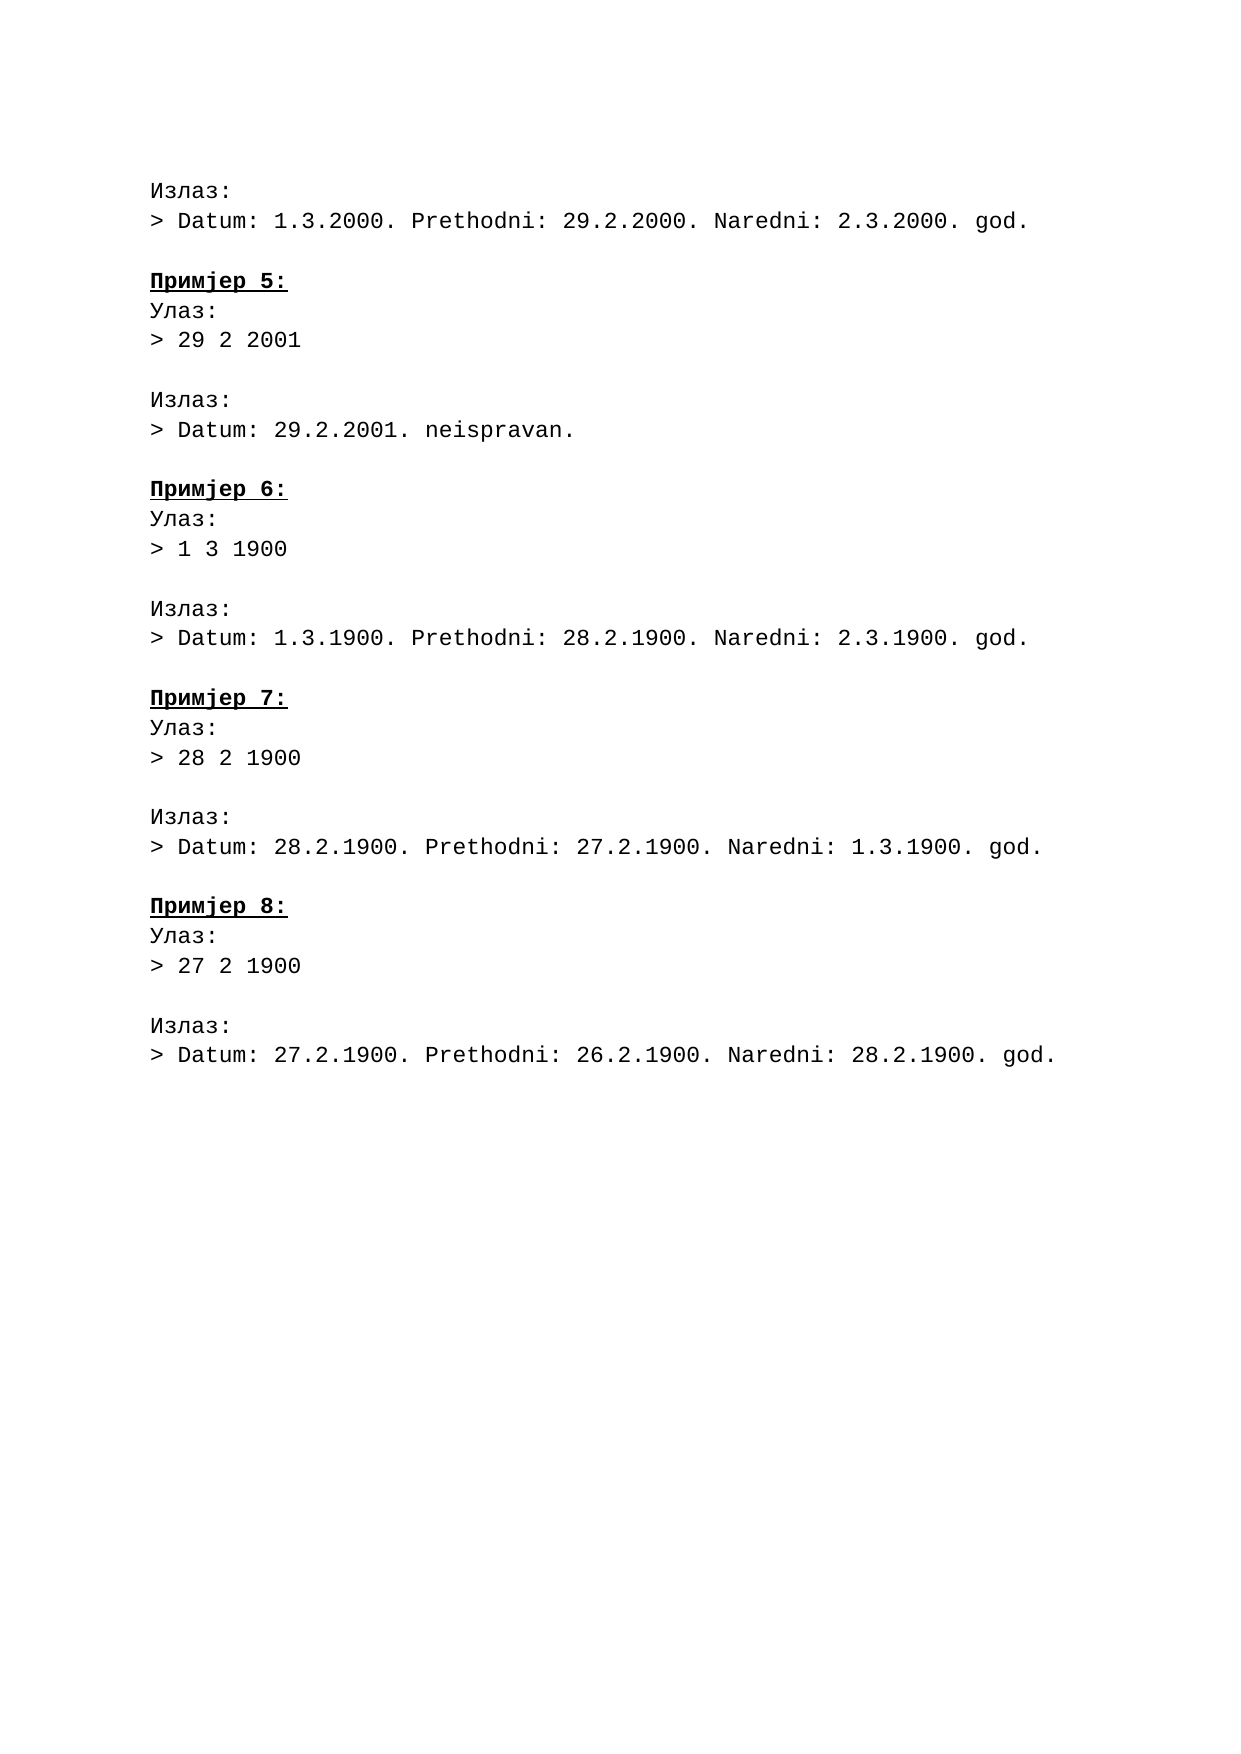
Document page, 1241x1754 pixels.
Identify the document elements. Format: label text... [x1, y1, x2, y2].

text Примјер 7: [150, 686, 1090, 712]
text > Datum: 28.2.1900. Prethodni: 27.2.1900. Naredni: 1.3.1900. god. [150, 835, 1090, 861]
text > Datum: 27.2.1900. Prethodni: 26.2.1900. Naredni: 28.2.1900. god. [150, 1044, 1090, 1070]
text Излаз: [150, 776, 1090, 831]
text > 1 3 1900 [150, 537, 1090, 563]
text Улаз: [150, 507, 1090, 533]
text Улаз: [150, 299, 1090, 325]
text > 28 2 1900 [150, 746, 1090, 772]
text Излаз: [150, 567, 1090, 623]
text Излаз: [150, 984, 1090, 1040]
text Примјер 8: [150, 895, 1090, 921]
text > 27 2 1900 [150, 954, 1090, 980]
text > Datum: 1.3.2000. Prethodni: 29.2.2000. Naredni: 2.3.2000. god. [150, 209, 1090, 236]
text Улаз: [150, 924, 1090, 951]
text Улаз: [150, 716, 1090, 742]
text > 29 2 2001 [150, 329, 1090, 355]
text Примјер 5: [150, 269, 1090, 295]
text Примјер 6: [150, 478, 1090, 504]
text > Datum: 1.3.1900. Prethodni: 28.2.1900. Naredni: 2.3.1900. god. [150, 627, 1090, 653]
text > Datum: 29.2.2001. neispravan. [150, 418, 1090, 444]
text Излаз: [150, 358, 1090, 414]
text Излаз: [150, 150, 1090, 206]
